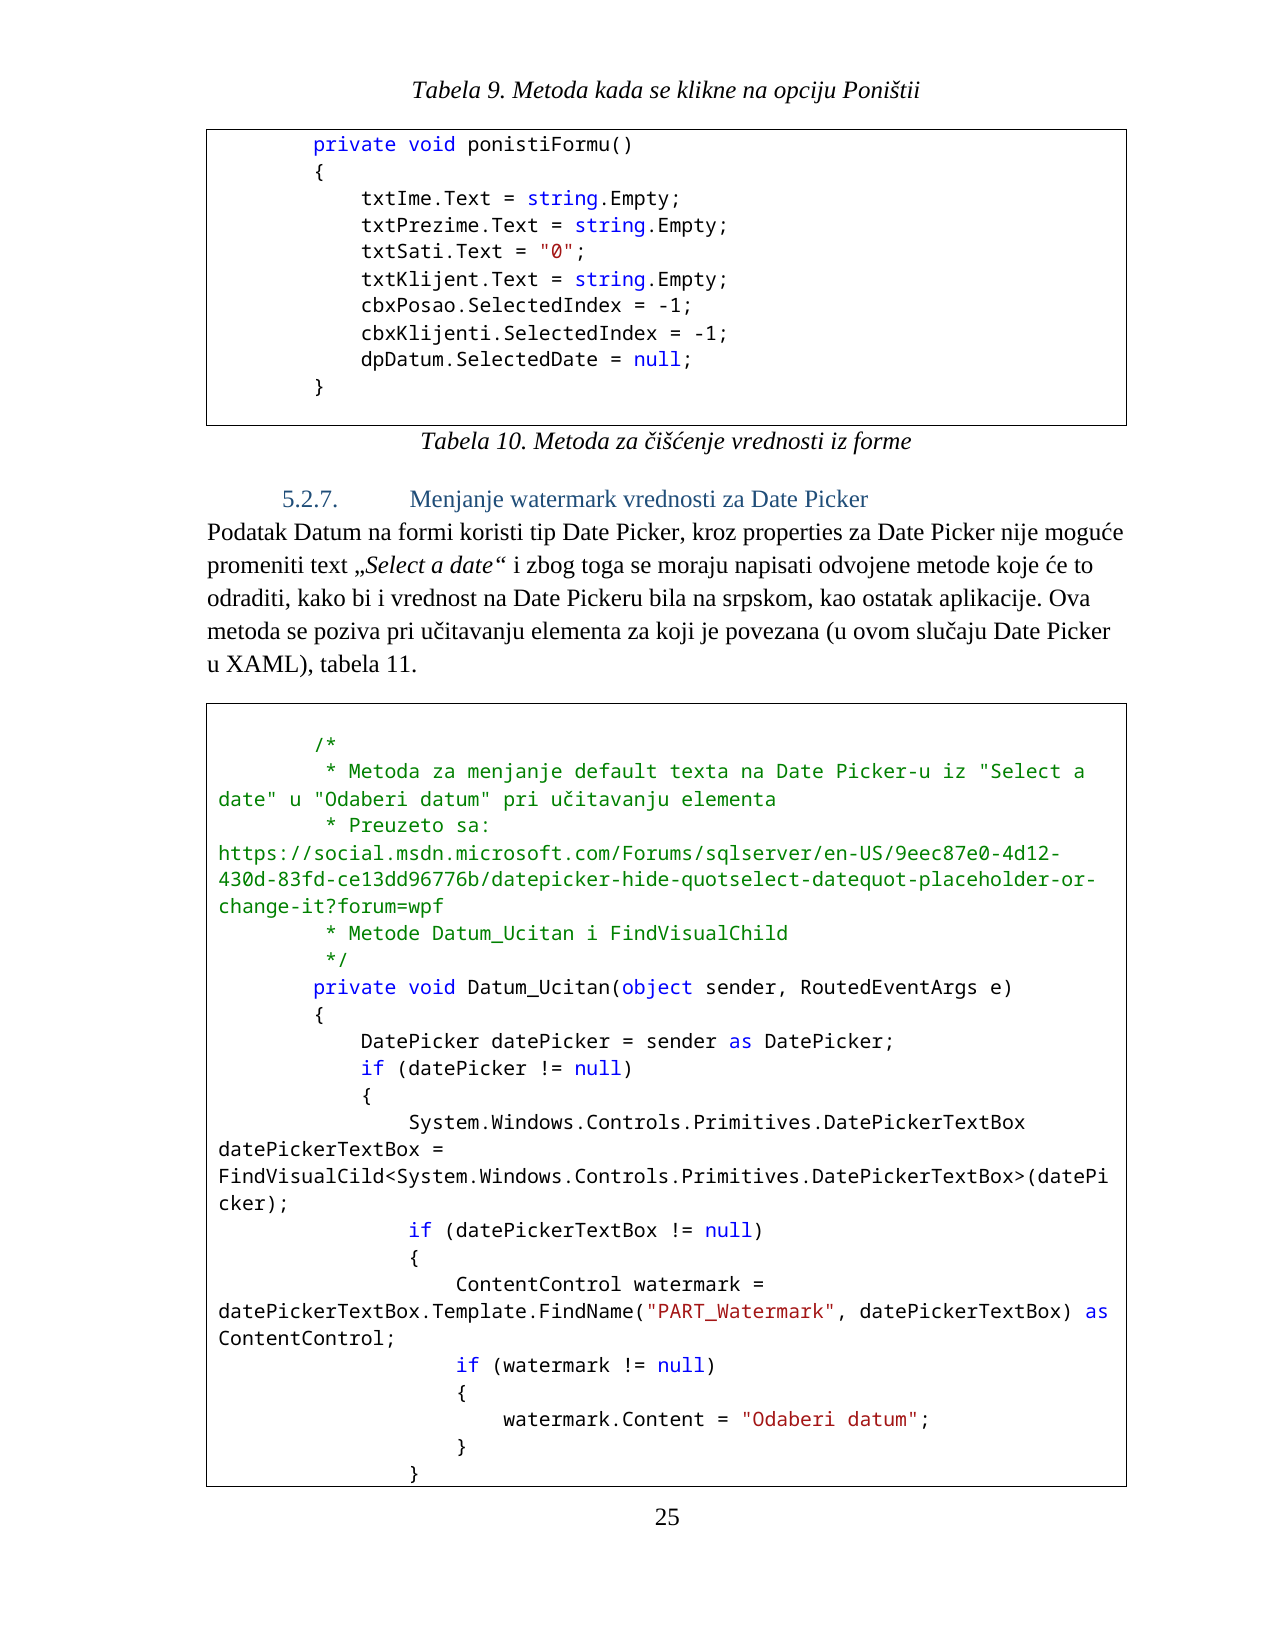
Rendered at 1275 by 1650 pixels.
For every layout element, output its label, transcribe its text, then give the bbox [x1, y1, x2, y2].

table_header /* * Metoda za menjanje default texta na Date Picker-u iz "Select a date" u "Odaberi datum" pri učitavanju elementa * Preuzeto sa: https://social.msdn.microsoft.com/Forums/sqlserver/en-US/9eec87e0-4d12-430d-83fd-ce13dd96776b/datepicker-hide-quotselect-datequot-placeholder-or-change-it?forum=wpf * Metode Datum_Ucitan i FindVisualChild */ private void Datum_Ucitan(object sender, RoutedEventArgs e) { DatePicker datePicker = sender as DatePicker; if (datePicker != null) { System.Windows.Controls.Primitives.DatePickerTextBox datePickerTextBox = FindVisualCild<System.Windows.Controls.Primitives.DatePickerTextBox>(datePicker); if (datePickerTextBox != null) { ContentControl watermark = datePickerTextBox.Template.FindName("PART_Watermark", datePickerTextBox) as ContentControl; if (watermark != null) { watermark.Content = "Odaberi datum"; } } [207, 704, 1126, 1486]
text Tabela 10. Metoda za čišćenje vrednosti iz forme [207, 426, 1127, 454]
subtitle Menjanje watermark vrednosti za Date Picker [282, 484, 1127, 513]
text Tabela 9. Metoda kada se klikne na opciju Poništii [207, 75, 1127, 104]
text Podatak Datum na formi koristi tip Date Picker, kroz properties za Date Picker nije moguće promeniti text „Select a date“ i zbog toga se moraju napisati odvojene metode koje će to odraditi, kako bi i vrednost na Date Pickeru bila na srpskom, kao ostatak aplikacije. Ova metoda se poziva pri učitavanju elementa za koji je povezana (u ovom slučaju Date Picker u XAML), tabela 11. [207, 517, 1127, 678]
table_header private void ponistiFormu() { txtIme.Text = string.Empty; txtPrezime.Text = string.Empty; txtSati.Text = "0"; txtKlijent.Text = string.Empty; cbxPosao.SelectedIndex = -1; cbxKlijenti.SelectedIndex = -1; dpDatum.SelectedDate = null; } [207, 130, 1126, 425]
